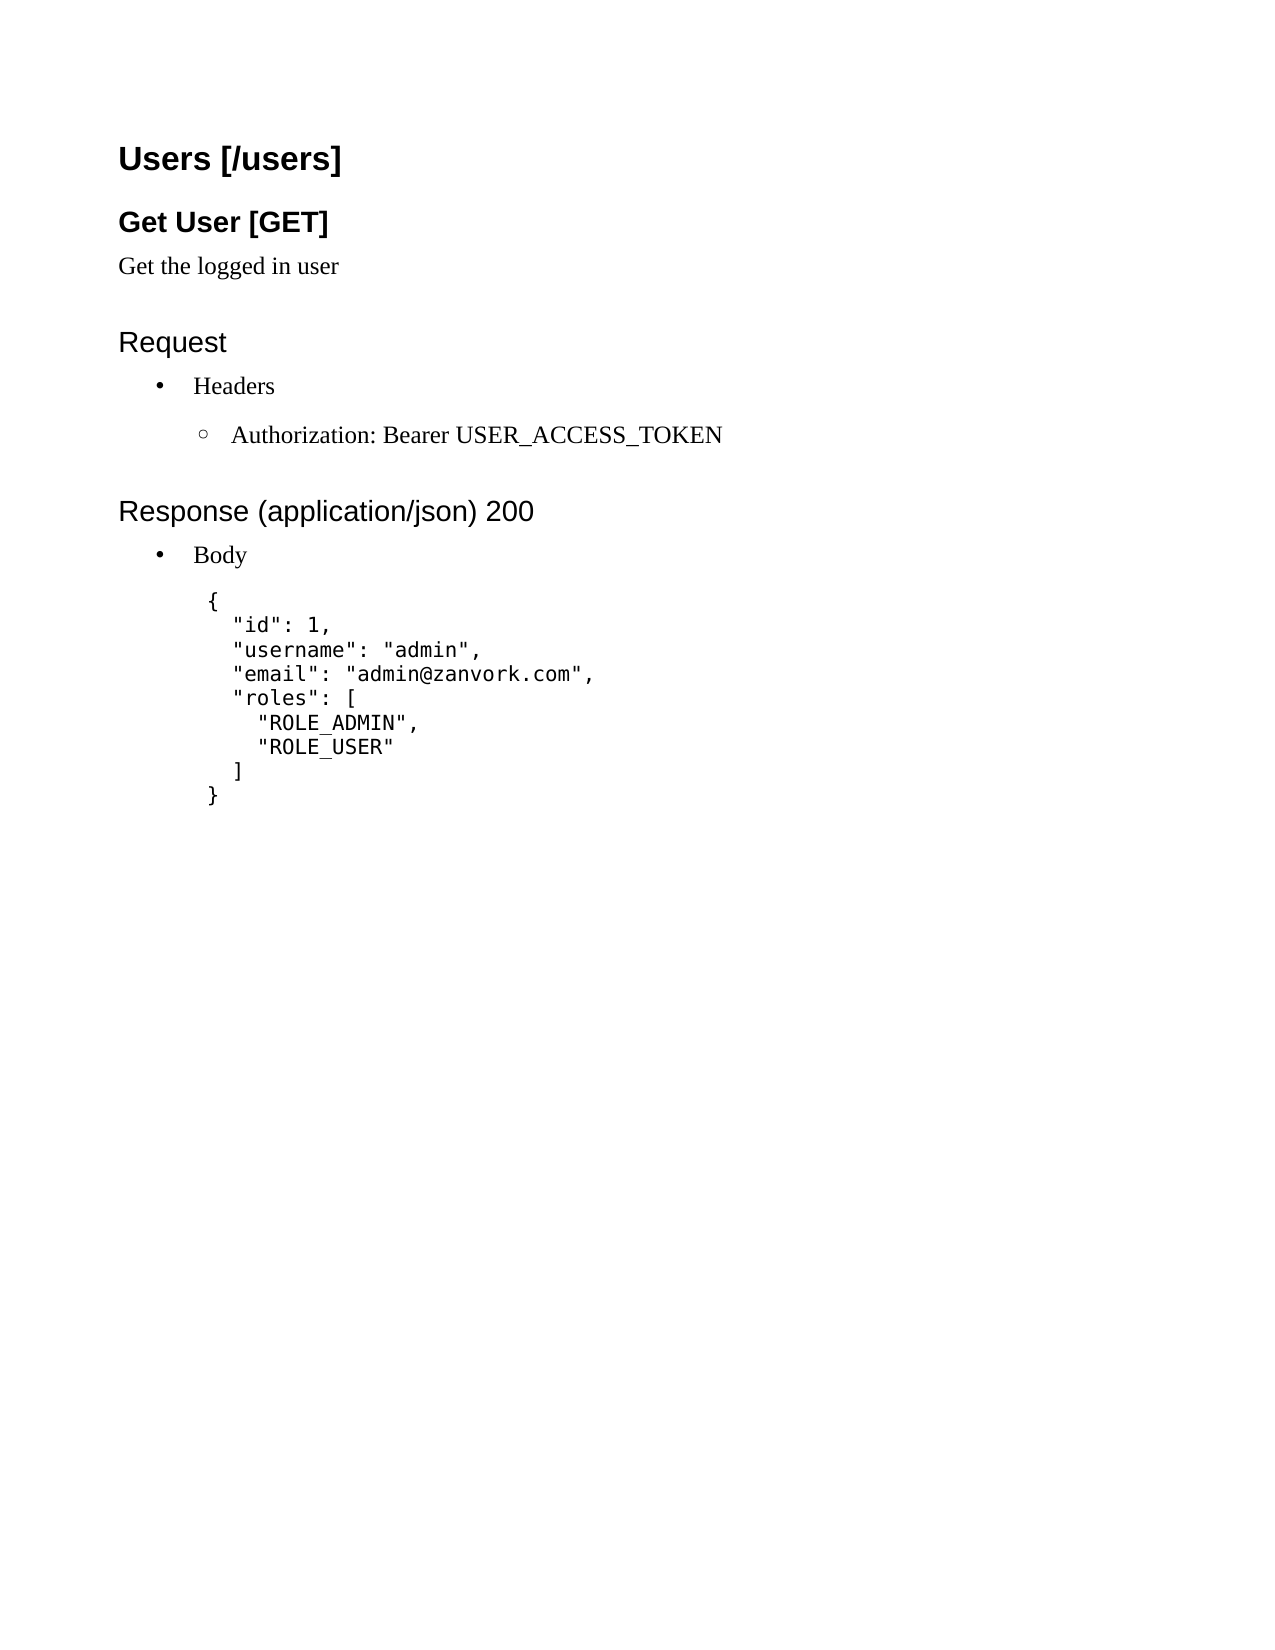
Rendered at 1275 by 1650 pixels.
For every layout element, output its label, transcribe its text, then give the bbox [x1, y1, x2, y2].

text "roles": [ [207, 686, 1157, 711]
list Authorization: Bearer USER_ACCESS_TOKEN [193, 420, 1157, 449]
text "username": "admin", [207, 638, 1157, 662]
text "ROLE_USER" [207, 735, 1157, 759]
subtitle Response (application/json) 200 [118, 494, 1157, 528]
subtitle Users [/users] [118, 139, 1157, 178]
text Get the logged in user [118, 251, 1157, 280]
text "ROLE_ADMIN", [207, 711, 1157, 735]
list Body [156, 540, 1157, 569]
text ] [207, 759, 1157, 783]
list Headers [156, 371, 1157, 400]
text { [207, 589, 1157, 613]
text } [207, 783, 1157, 808]
subtitle Get User [GET] [118, 205, 1157, 238]
subtitle Request [118, 325, 1157, 358]
text "id": 1, [207, 613, 1157, 638]
text "email": "admin@zanvork.com", [207, 662, 1157, 686]
